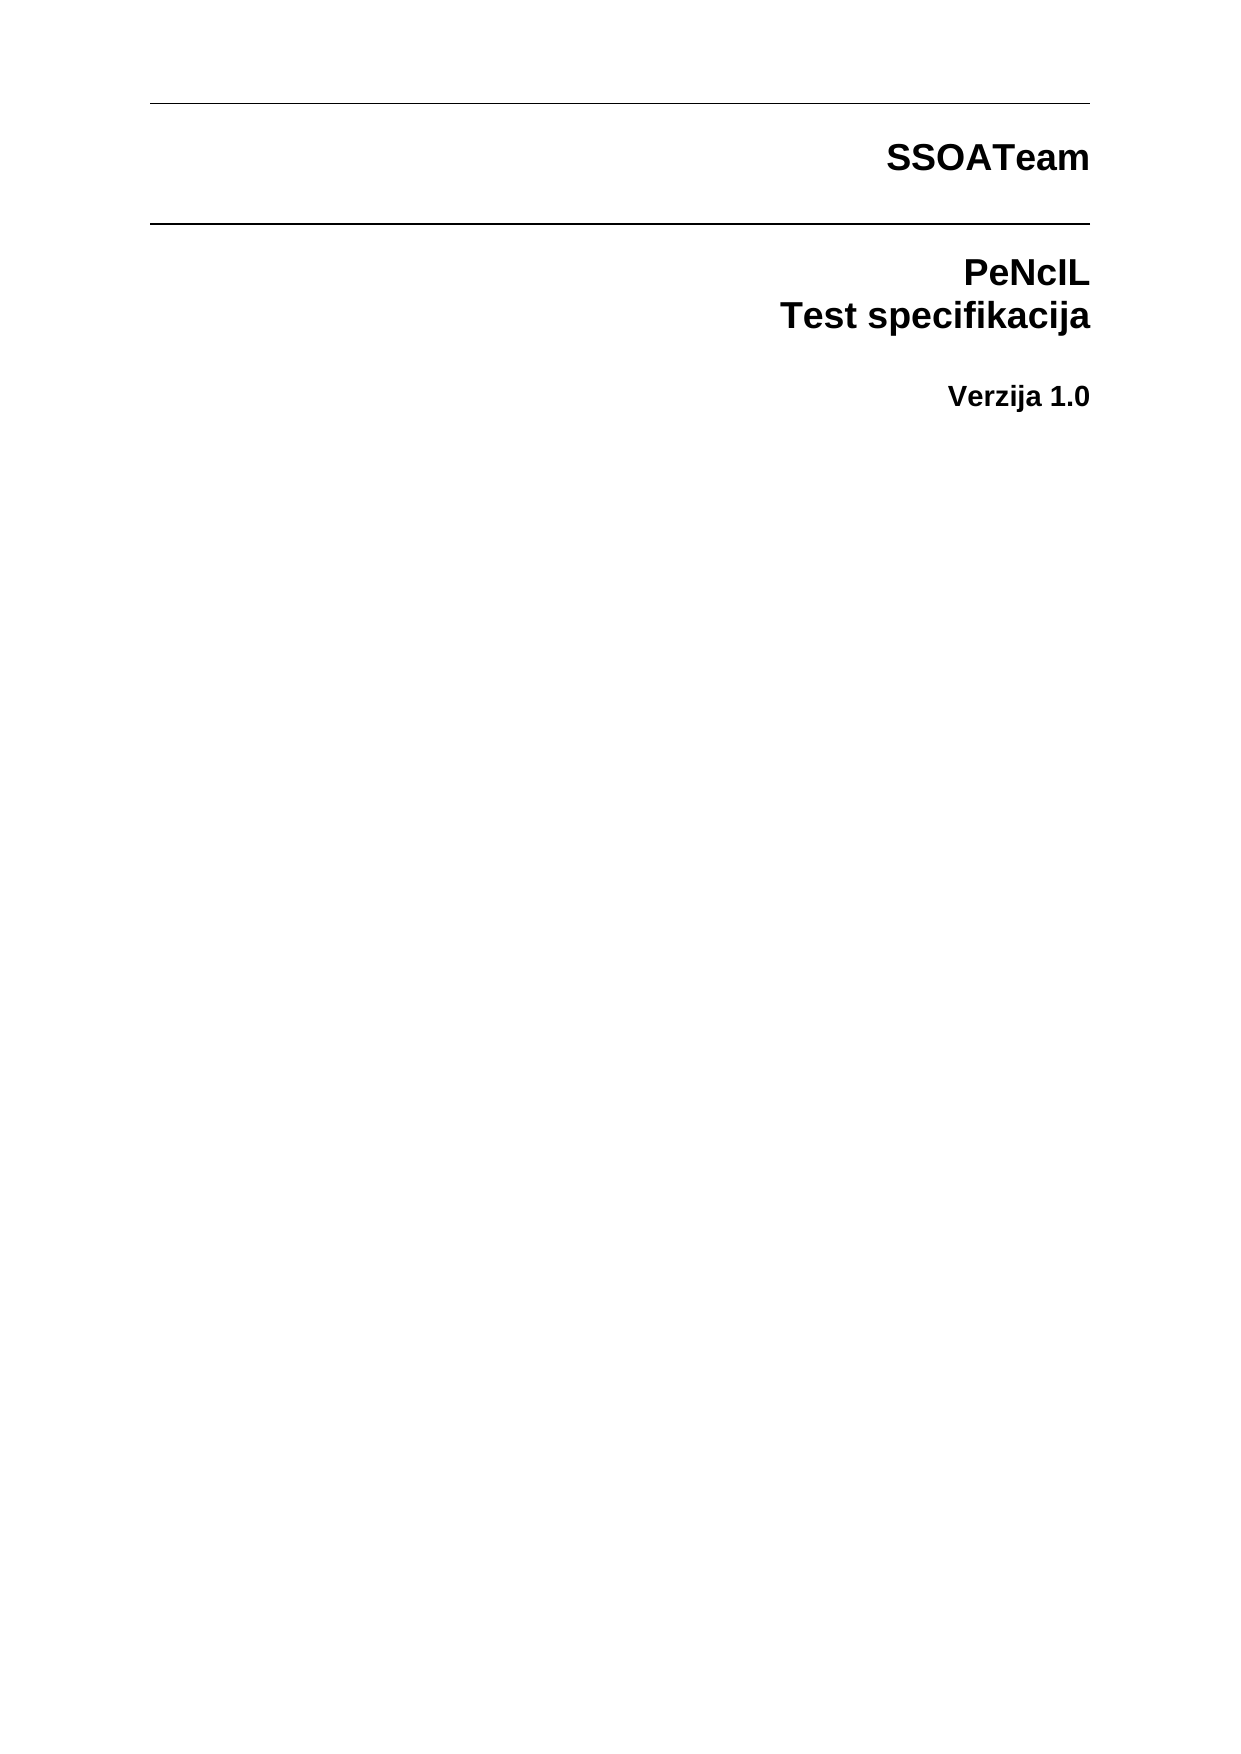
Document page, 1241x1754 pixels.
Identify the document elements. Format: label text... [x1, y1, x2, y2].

subtitle Test specifikacija [150, 293, 1090, 336]
subtitle Verzija 1.0 [150, 379, 1090, 413]
subtitle PeNcIL [150, 250, 1090, 293]
